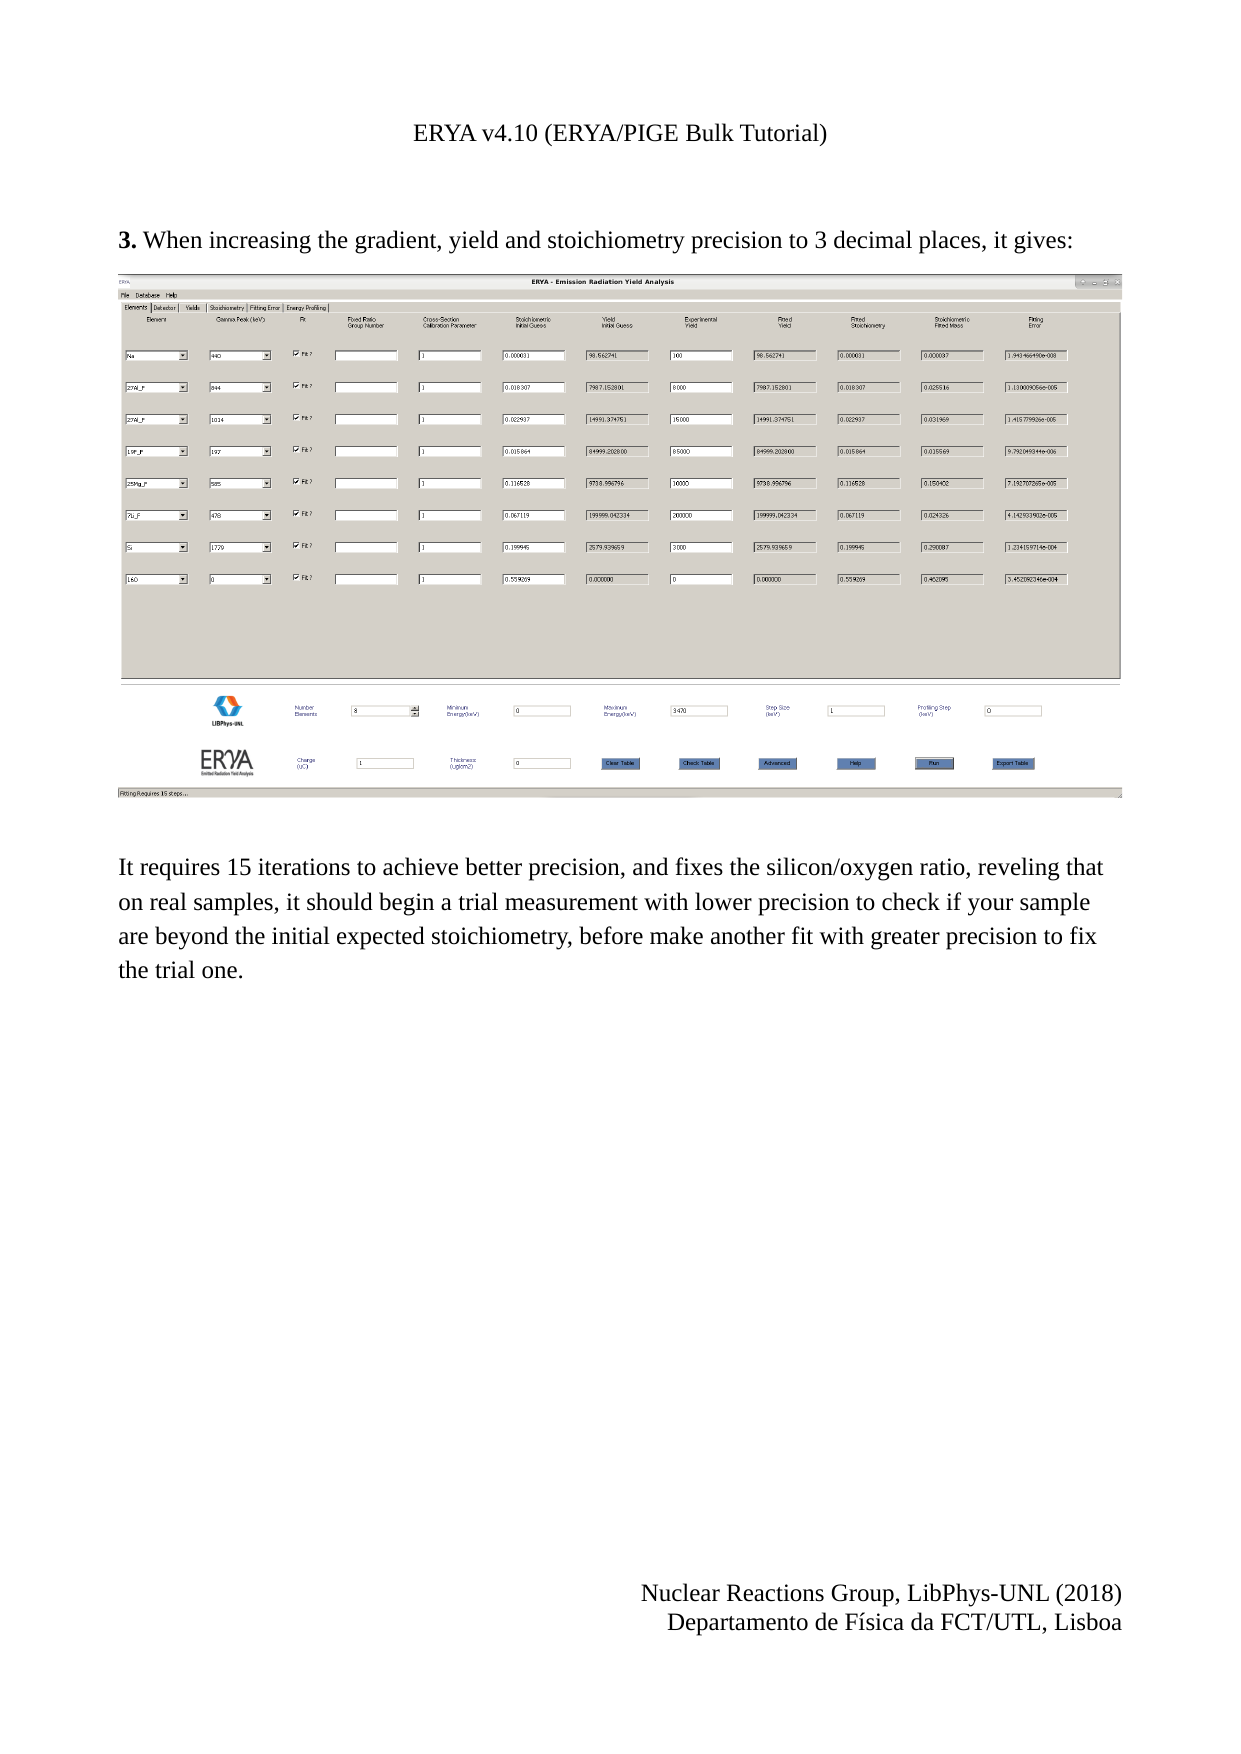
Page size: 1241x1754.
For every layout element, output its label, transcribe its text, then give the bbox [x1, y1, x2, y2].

text It requires 15 iterations to achieve better precision, and fixes the silicon/oxygen ratio, reveling that on real samples, it should begin a trial measurement with lower precision to check if your sample are beyond the initial expected stoichiometry, before make another fit with greater precision to fix the trial one. [118, 852, 1122, 984]
text 3. When increasing the gradient, yield and stoichiometry precision to 3 decimal places, it gives: [118, 225, 1122, 254]
picture [118, 274, 1123, 798]
